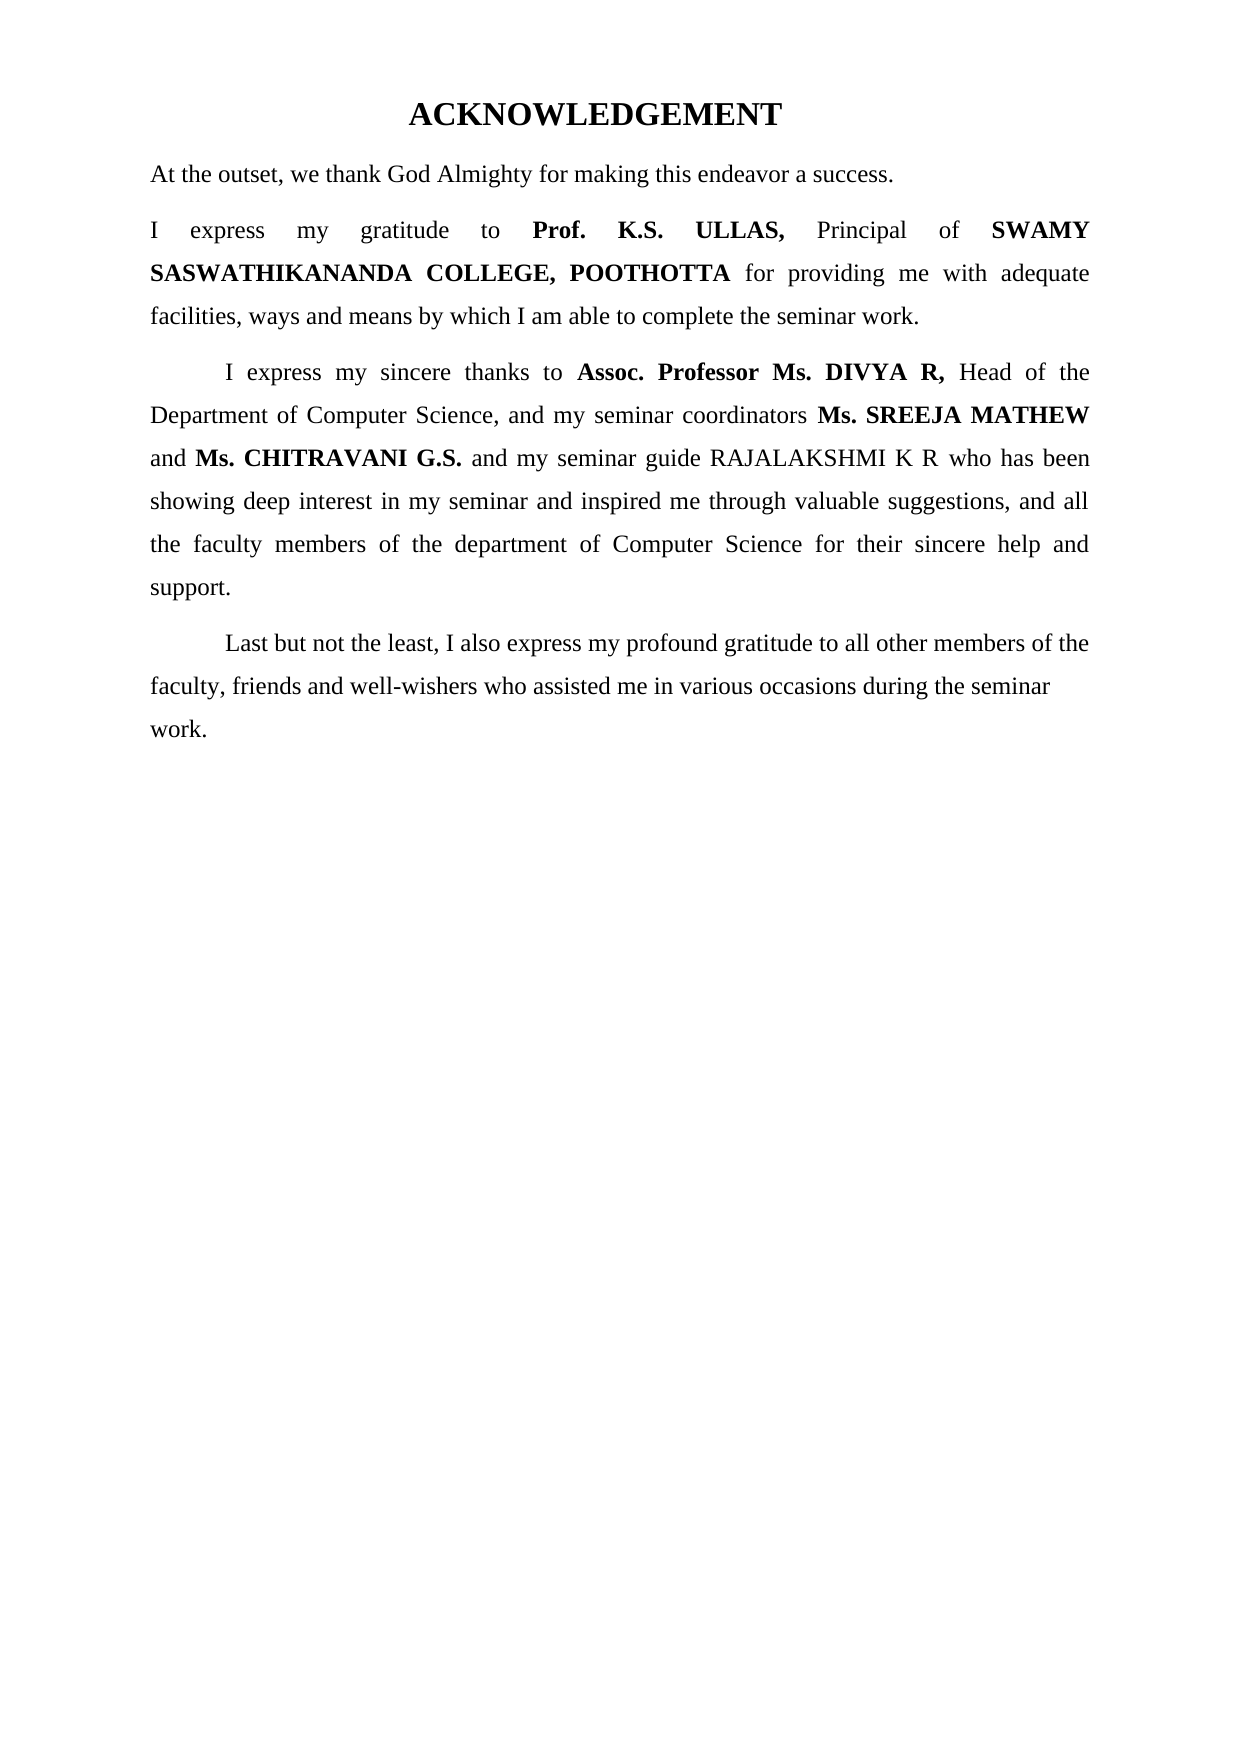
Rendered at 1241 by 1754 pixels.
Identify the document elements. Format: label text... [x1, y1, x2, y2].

text ACKNOWLEDGEMENT [150, 94, 1090, 133]
text I express my sincere thanks to Assoc. Professor Ms. DIVYA R, Head of the Department of Computer Science, and my seminar coordinators Ms. SREEJA MATHEW and Ms. CHITRAVANI G.S. and my seminar guide RAJALAKSHMI K R who has been showing deep interest in my seminar and inspired me through valuable suggestions, and all the faculty members of the department of Computer Science for their sincere help and support. [150, 357, 1090, 601]
text I express my gratitude to Prof. K.S. ULLAS, Principal of SWAMY SASWATHIKANANDA COLLEGE, POOTHOTTA for providing me with adequate facilities, ways and means by which I am able to complete the seminar work. [150, 215, 1090, 330]
text Last but not the least, I also express my profound gratitude to all other members of the faculty, friends and well-wishers who assisted me in various occasions during the seminar work. [150, 628, 1090, 743]
text At the outset, we thank God Almighty for making this endeavor a success. [150, 159, 1090, 188]
